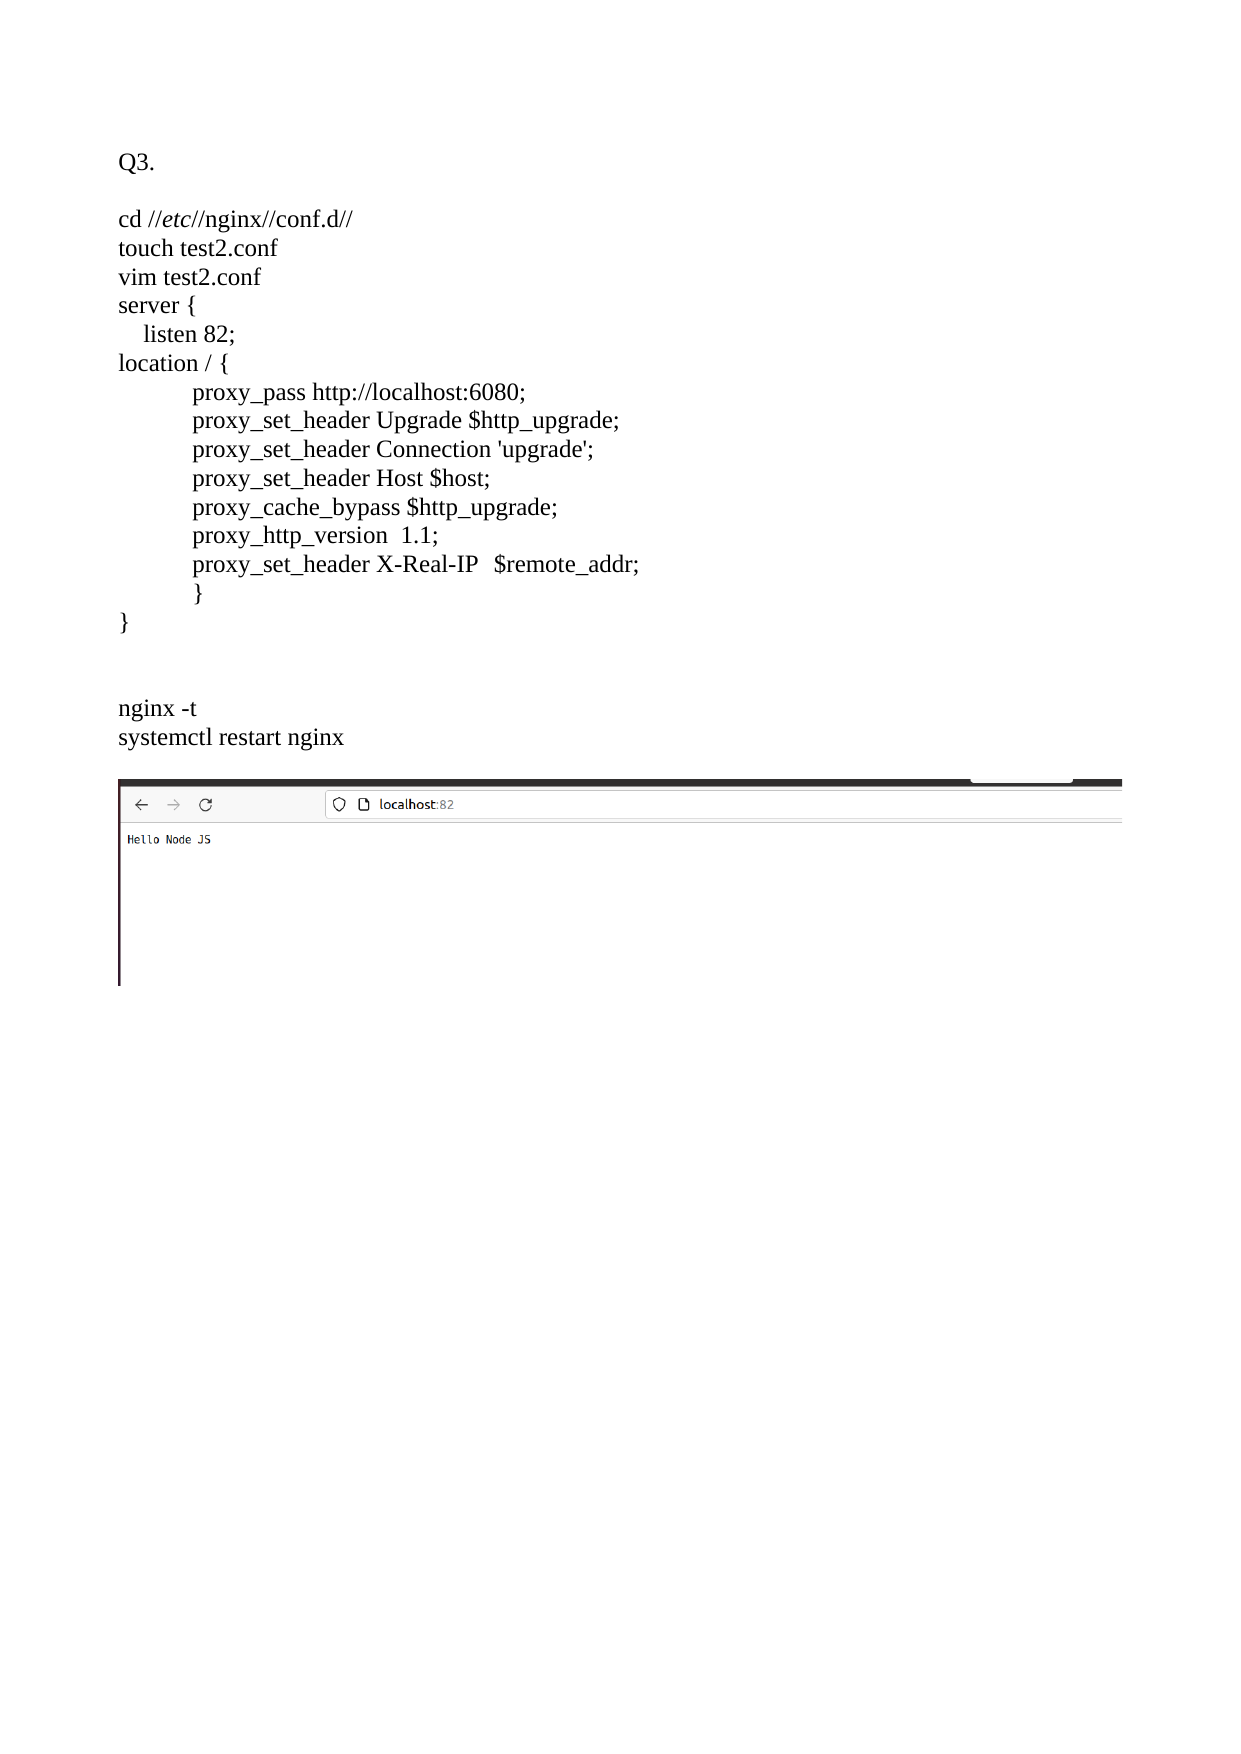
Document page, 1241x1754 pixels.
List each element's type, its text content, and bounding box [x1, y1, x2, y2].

picture [118, 779, 1123, 986]
text } [118, 578, 1122, 607]
text proxy_set_header X-Real-IP $remote_addr; [118, 549, 1122, 578]
text proxy_set_header Host $host; [118, 463, 1122, 492]
text touch test2.conf [118, 233, 1122, 262]
text proxy_cache_bypass $http_upgrade; [118, 492, 1122, 521]
text cd //etc//nginx//conf.d// [118, 204, 1122, 233]
text server { [118, 291, 1122, 319]
text proxy_pass http://localhost:6080; [118, 377, 1122, 406]
text proxy_http_version 1.1; [118, 521, 1122, 549]
text vim test2.conf [118, 262, 1122, 291]
text systemctl restart nginx [118, 722, 1122, 751]
text proxy_set_header Upgrade $http_upgrade; [118, 406, 1122, 434]
text listen 82; [118, 319, 1122, 348]
text nginx -t [118, 693, 1122, 722]
text } [118, 607, 1122, 636]
text proxy_set_header Connection 'upgrade'; [118, 434, 1122, 463]
text Q3. [118, 147, 1122, 176]
text location / { [118, 348, 1122, 377]
